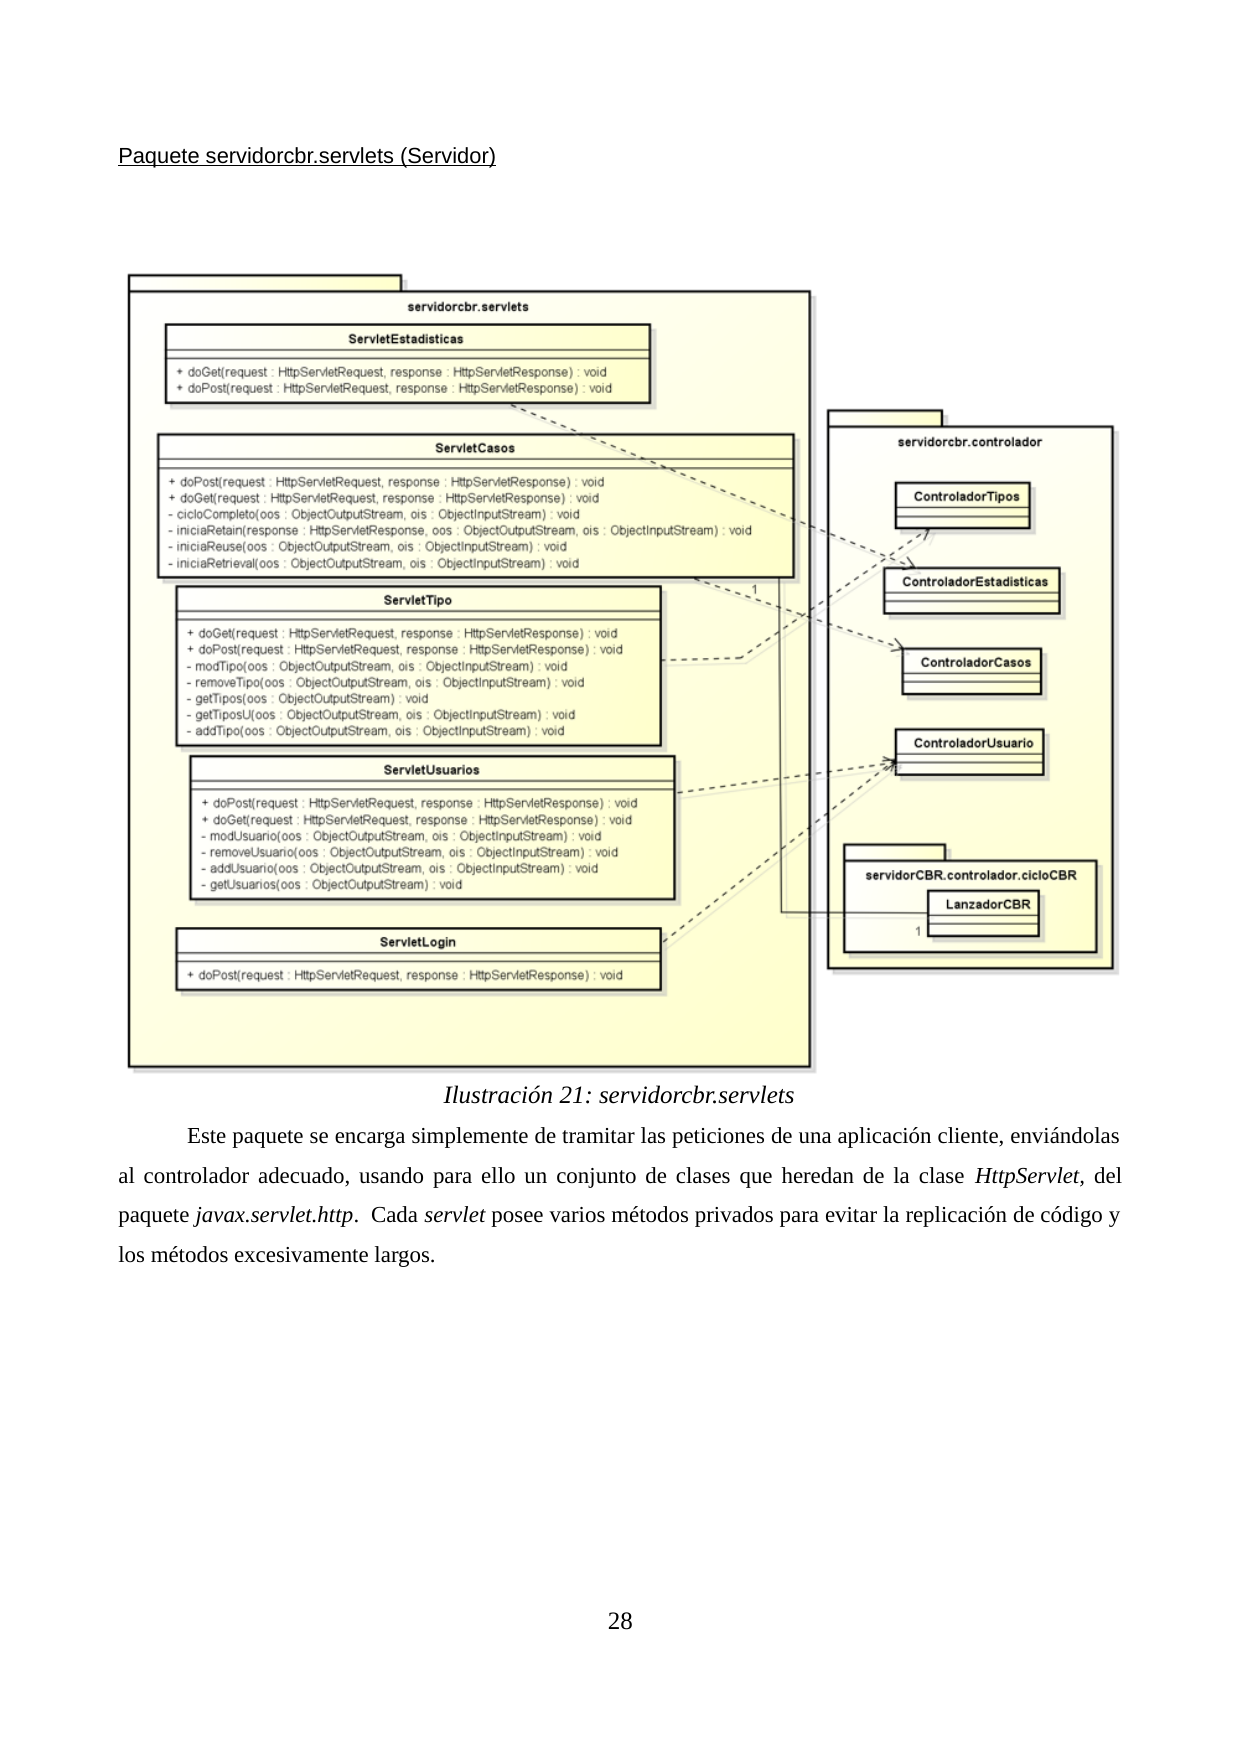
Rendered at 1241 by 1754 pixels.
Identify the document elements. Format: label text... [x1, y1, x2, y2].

subtitle [118, 247, 1122, 260]
text Ilustración 21: servidorcbr.servlets [118, 1081, 1122, 1109]
subtitle Paquete servidorcbr.servlets (Servidor) [118, 143, 1122, 168]
picture [118, 260, 1123, 1081]
text [118, 233, 1122, 247]
text Este paquete se encarga simplemente de tramitar las peticiones de una aplicación cliente, enviándolas al controlador adecuado, usando para ello un conjunto de clases que heredan de la clase HttpServlet, del paquete javax.servlet.http. Cada servlet posee varios métodos privados para evitar la replicación de código y los métodos excesivamente largos. [118, 1109, 1122, 1267]
